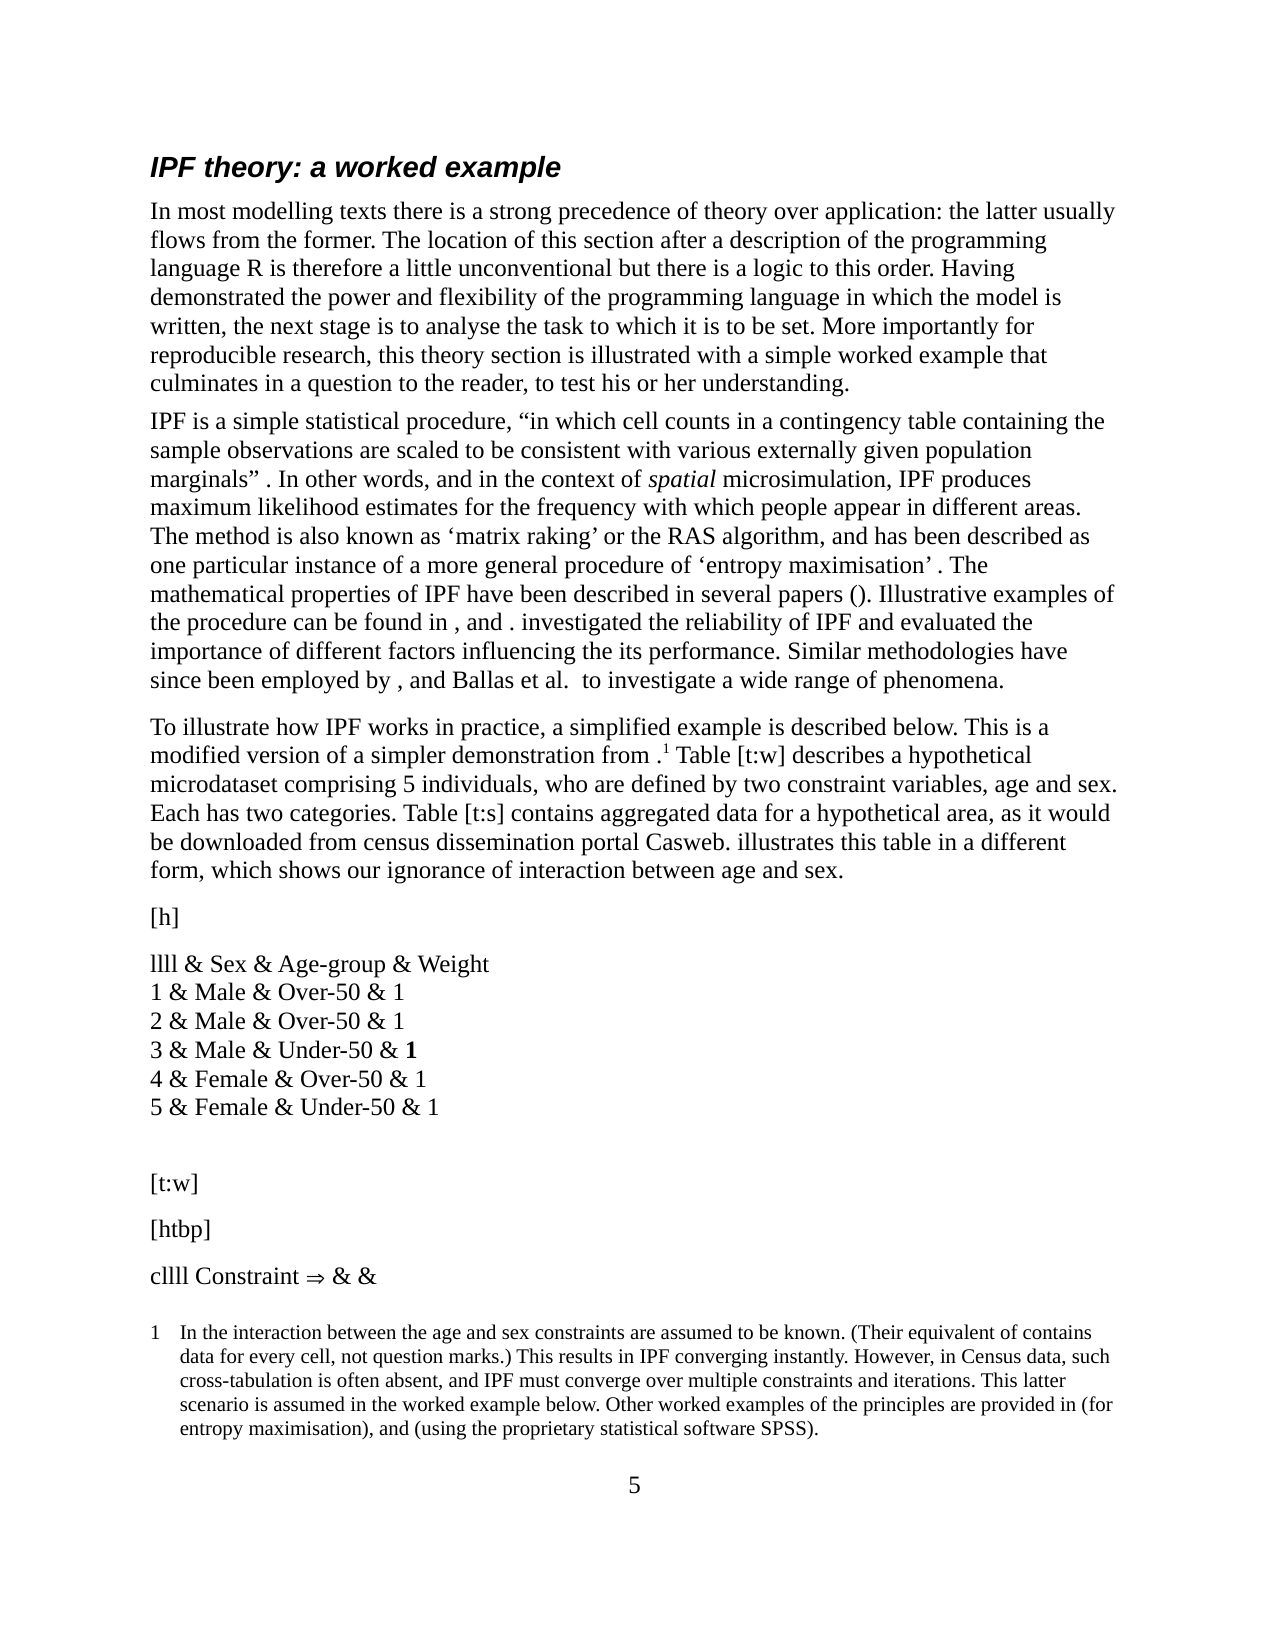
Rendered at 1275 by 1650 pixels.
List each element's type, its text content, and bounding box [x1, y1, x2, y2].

text [h] [150, 902, 1125, 931]
text IPF is a simple statistical procedure, “in which cell counts in a contingency table containing the sample observations are scaled to be consistent with various externally given population marginals” . In other words, and in the context of spatial microsimulation, IPF produces maximum likelihood estimates for the frequency with which people appear in different areas. The method is also known as ‘matrix raking’ or the RAS algorithm, and has been described as one particular instance of a more general procedure of ‘entropy maximisation’ . The mathematical properties of IPF have been described in several papers (). Illustrative examples of the procedure can be found in , and . investigated the reliability of IPF and evaluated the importance of different factors influencing the its performance. Similar methodologies have since been employed by , and Ballas et al. to investigate a wide range of phenomena. [150, 406, 1125, 694]
text [htbp] [150, 1214, 1125, 1243]
text In the interaction between the age and sex constraints are assumed to be known. (Their equivalent of contains data for every cell, not question marks.) This results in IPF converging instantly. However, in Census data, such cross-tabulation is often absent, and IPF must converge over multiple constraints and iterations. This latter scenario is assumed in the worked example below. Other worked examples of the principles are provided in (for entropy maximisation), and (using the proprietary statistical software SPSS). [150, 1320, 1125, 1440]
text In most modelling texts there is a strong precedence of theory over application: the latter usually flows from the former. The location of this section after a description of the programming language R is therefore a little unconventional but there is a logic to this order. Having demonstrated the power and flexibility of the programming language in which the model is written, the next stage is to analyse the task to which it is to be set. More importantly for reproducible research, this theory section is illustrated with a simple worked example that culminates in a question to the reader, to test his or her understanding. [150, 196, 1125, 397]
text cllll Constraint & & Category & & & & Area & Under-50 & Over-50 & Male & Female 1 & 8 & 4 & 6 & 6 [150, 1261, 1125, 1290]
subtitle IPF theory: a worked example [150, 150, 1125, 183]
text llll & Sex & Age-group & Weight 1 & Male & Over-50 & 1 2 & Male & Over-50 & 1 3 & Male & Under-50 & 1 4 & Female & Over-50 & 1 5 & Female & Under-50 & 1 [150, 949, 1125, 1150]
text To illustrate how IPF works in practice, a simplified example is described below. This is a modified version of a simpler demonstration from . Table [t:w] describes a hypothetical microdataset comprising 5 individuals, who are defined by two constraint variables, age and sex. Each has two categories. Table [t:s] contains aggregated data for a hypothetical area, as it would be downloaded from census dissemination portal Casweb. illustrates this table in a different form, which shows our ignorance of interaction between age and sex. [150, 712, 1125, 884]
text [t:w] [150, 1168, 1125, 1197]
